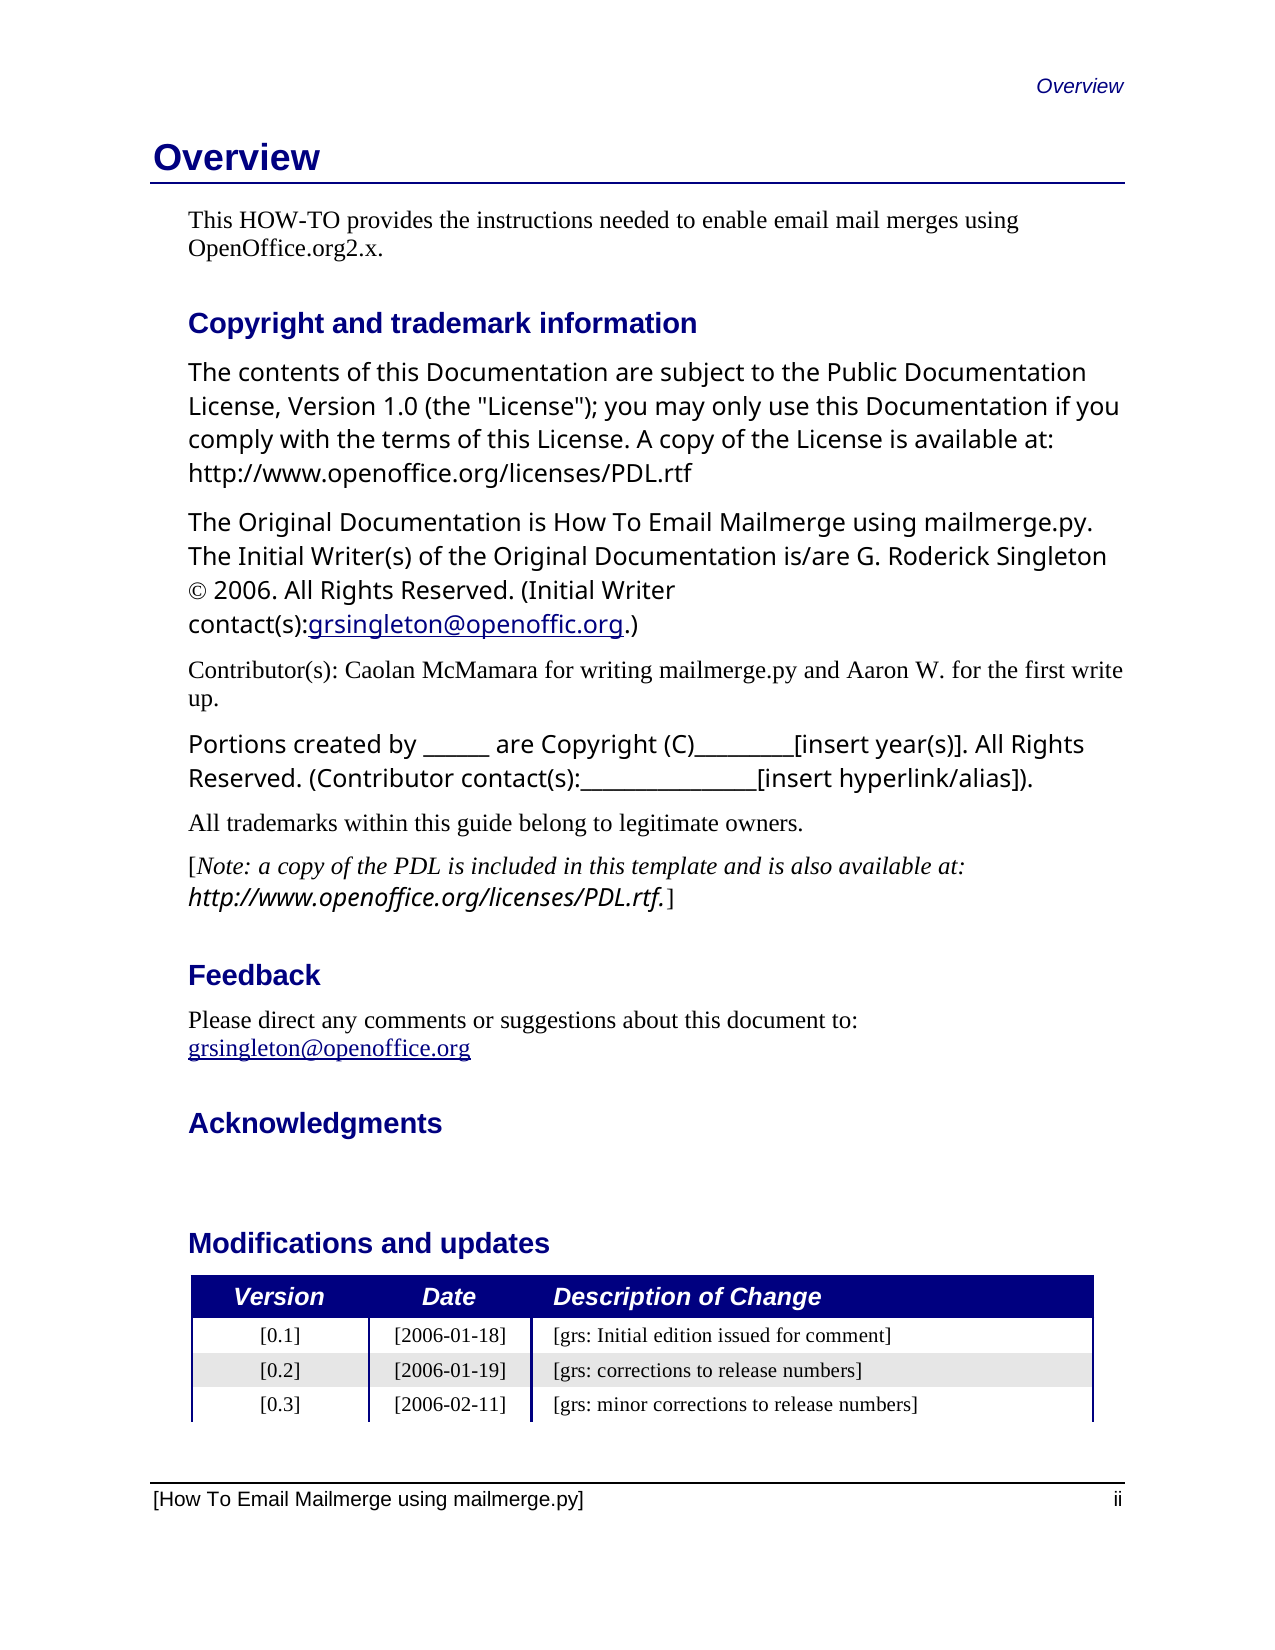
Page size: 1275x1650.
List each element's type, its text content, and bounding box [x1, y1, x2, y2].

subtitle Overview [150, 134, 1125, 182]
text Contributor(s): Caolan McMamara for writing mailmerge.py and Aaron W. for the first write up. [188, 656, 1125, 712]
table_cell [grs: minor corrections to release numbers] [533, 1387, 1092, 1422]
subtitle Acknowledgments [188, 1107, 1125, 1140]
text Portions created by ______ are Copyright (C)_________[insert year(s)]. All Rights Reserved. (Contributor contact(s):________________[insert hyperlink/alias]). [188, 727, 1125, 794]
subtitle Feedback [188, 959, 1125, 991]
table_cell [0.2] [193, 1353, 368, 1387]
text This HOW-TO provides the instructions needed to enable email mail merges using OpenOffice.org2.x. [188, 206, 1125, 262]
table_cell [2006-01-19] [370, 1353, 530, 1387]
table_header Description of Change [533, 1277, 1092, 1316]
subtitle Modifications and updates [188, 1227, 1125, 1260]
subtitle Copyright and trademark information [188, 307, 1125, 340]
text All trademarks within this guide belong to legitimate owners. [188, 809, 1125, 837]
table_cell [2006-01-18] [370, 1318, 530, 1353]
table_header Date [370, 1277, 530, 1316]
table_cell [grs: corrections to release numbers] [533, 1353, 1092, 1387]
text The contents of this Documentation are subject to the Public Documentation License, Version 1.0 (the "License"); you may only use this Documentation if you comply with the terms of this License. A copy of the License is available at: http://www.openoffice.org/licenses/PDL.rtf [188, 354, 1125, 490]
table_cell [grs: Initial edition issued for comment] [533, 1318, 1092, 1353]
table_header Version [193, 1277, 368, 1316]
table_cell [0.1] [193, 1318, 368, 1353]
text [Note: a copy of the PDL is included in this template and is also available at: http://www.openoffice.org/licenses/PDL.rtf.] [188, 852, 1125, 914]
text The Original Documentation is How To Email Mailmerge using mailmerge.py. The Initial Writer(s) of the Original Documentation is/are G. Roderick Singleton © 2006. All Rights Reserved. (Initial Writer contact(s):grsingleton@openoffic.org.) [188, 505, 1125, 641]
text Please direct any comments or suggestions about this document to: grsingleton@openoffice.org [188, 1006, 1125, 1062]
table_cell [2006-02-11] [370, 1387, 530, 1422]
table_cell [0.3] [193, 1387, 368, 1422]
